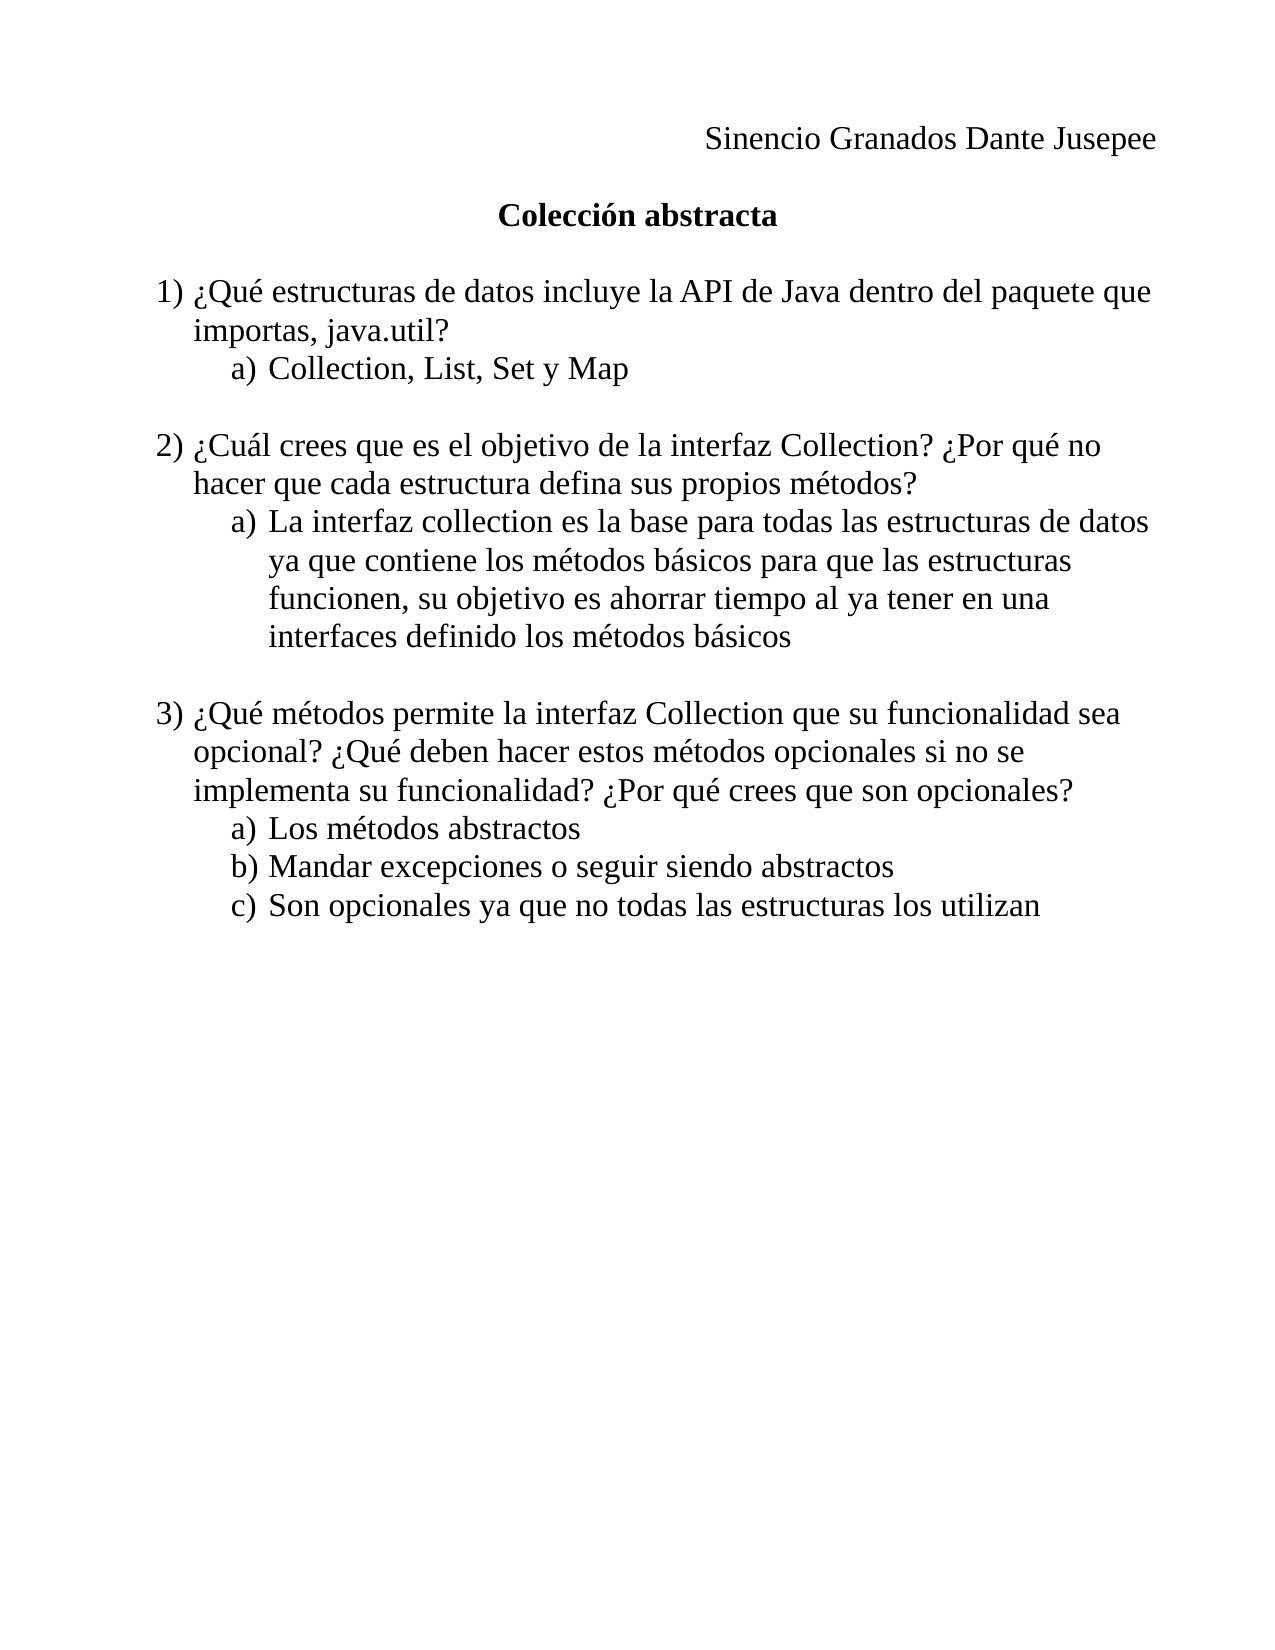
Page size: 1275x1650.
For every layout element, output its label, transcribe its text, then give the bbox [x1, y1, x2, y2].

list Son opcionales ya que no todas las estructuras los utilizan [231, 885, 1157, 923]
list ¿Qué métodos permite la interfaz Collection que su funcionalidad sea opcional? ¿Qué deben hacer estos métodos opcionales si no se implementa su funcionalidad? ¿Por qué crees que son opcionales? [156, 693, 1157, 808]
list La interfaz collection es la base para todas las estructuras de datos ya que contiene los métodos básicos para que las estructuras funcionen, su objetivo es ahorrar tiempo al ya tener en una interfaces definido los métodos básicos [231, 501, 1157, 655]
list Collection, List, Set y Map [231, 348, 1157, 386]
list ¿Cuál crees que es el objetivo de la interfaz Collection? ¿Por qué no hacer que cada estructura defina sus propios métodos? [156, 425, 1157, 501]
list Mandar excepciones o seguir siendo abstractos [231, 846, 1157, 885]
list Los métodos abstractos [231, 808, 1157, 846]
text Sinencio Granados Dante Jusepee [118, 118, 1157, 156]
text Colección abstracta [118, 195, 1157, 233]
list ¿Qué estructuras de datos incluye la API de Java dentro del paquete que importas, java.util? [156, 271, 1157, 348]
